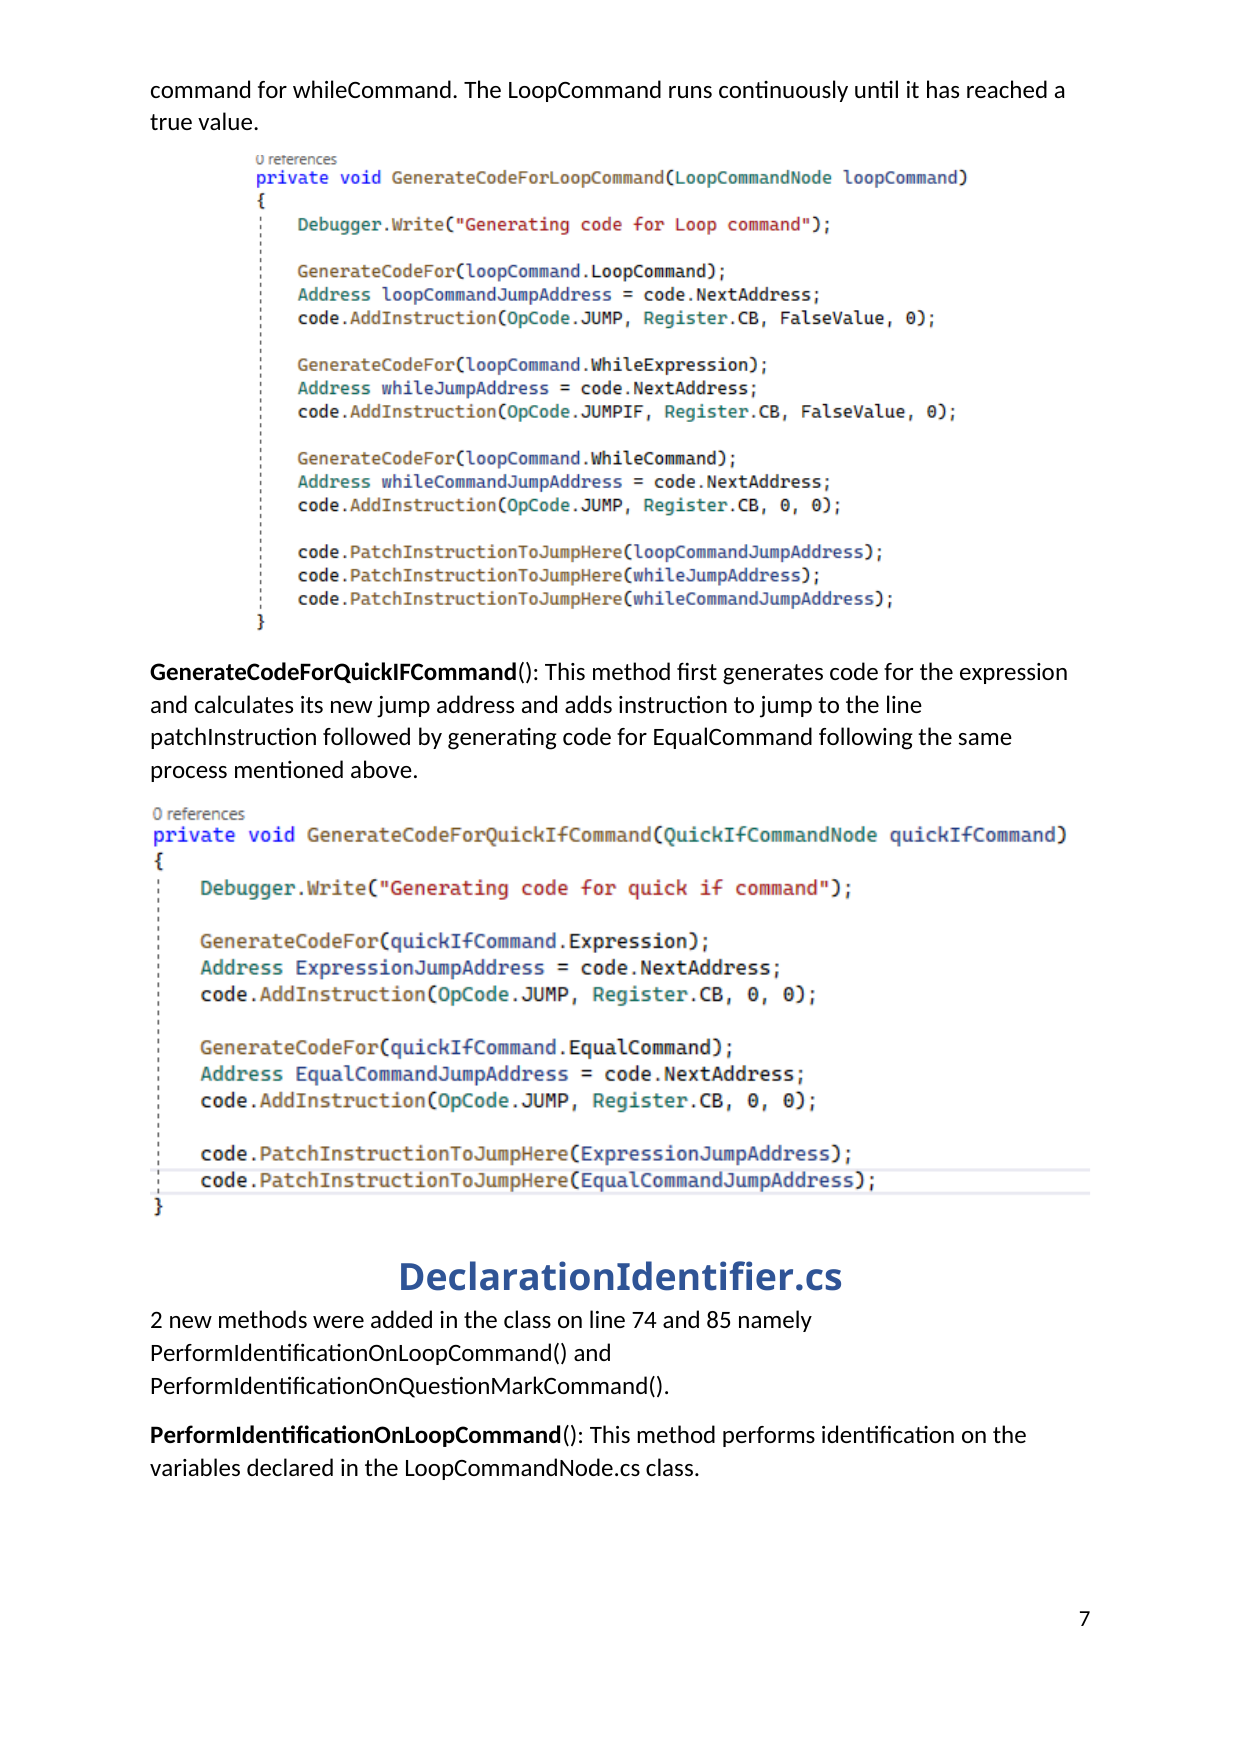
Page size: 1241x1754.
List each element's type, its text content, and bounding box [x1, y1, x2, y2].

text 2 new methods were added in the class on line 74 and 85 namely PerformIdentificationOnLoopCommand() and PerformIdentificationOnQuestionMarkCommand(). [150, 1305, 1090, 1400]
subtitle DeclarationIdentifier.cs [150, 1250, 1090, 1301]
text PerformIdentificationOnLoopCommand(): This method performs identification on the variables declared in the LoopCommandNode.cs class. [150, 1419, 1090, 1482]
text command for whileCommand. The LoopCommand runs continuously until it has reached a true value. [150, 74, 1090, 137]
text GenerateCodeForQuickIFCommand(): This method first generates code for the expression and calculates its new jump address and adds instruction to jump to the line patchInstruction followed by generating code for EqualCommand following the same process mentioned above. [150, 656, 1090, 784]
